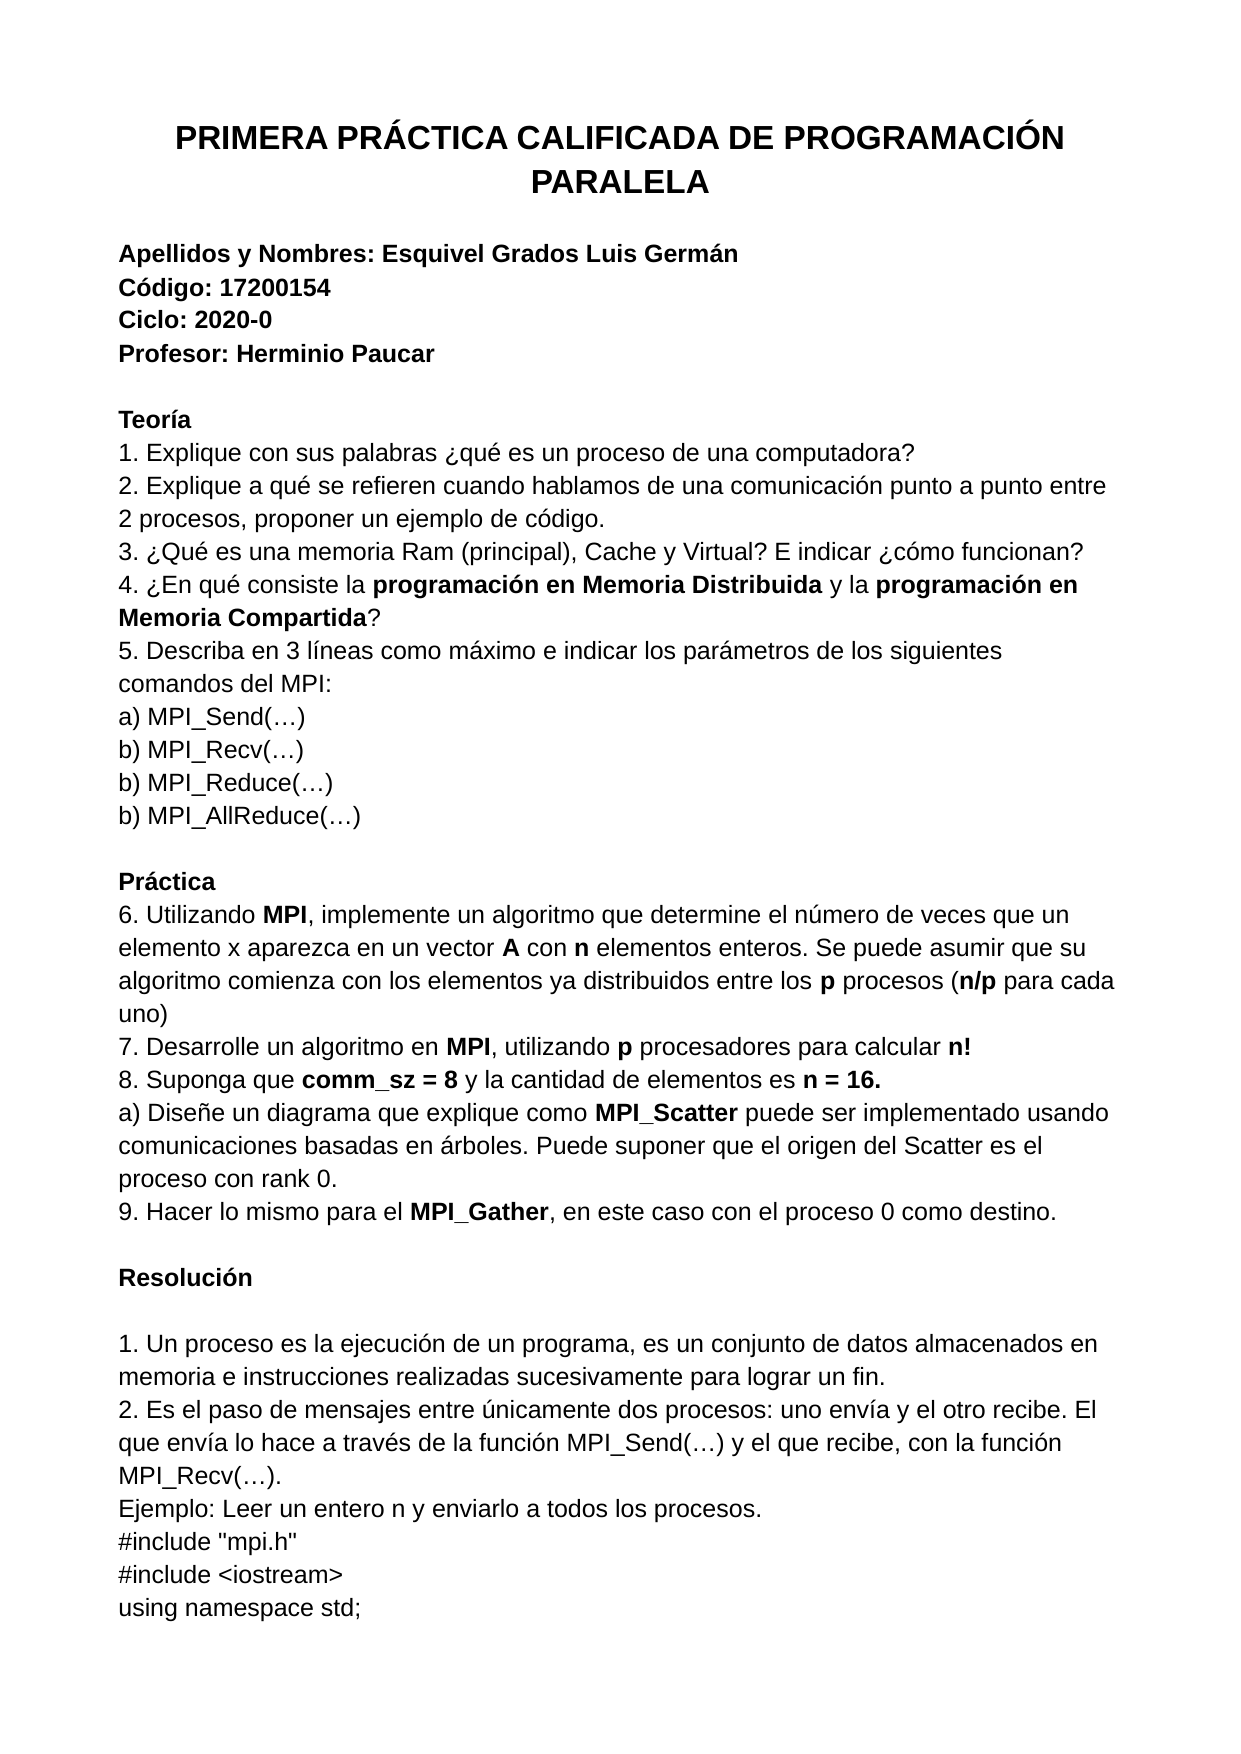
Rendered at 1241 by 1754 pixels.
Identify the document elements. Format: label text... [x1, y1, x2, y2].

text b) MPI_Reduce(…) [118, 768, 1122, 797]
text 7. Desarrolle un algoritmo en MPI, utilizando p procesadores para calcular n! [118, 1032, 1122, 1061]
text a) MPI_Send(…) [118, 702, 1122, 731]
text 8. Suponga que comm_sz = 8 y la cantidad de elementos es n = 16. [118, 1065, 1122, 1094]
text 1. Un proceso es la ejecución de un programa, es un conjunto de datos almacenados en memoria e instrucciones realizadas sucesivamente para lograr un fin. [118, 1329, 1122, 1391]
text b) MPI_AllReduce(…) [118, 801, 1122, 829]
text Teoría [118, 404, 1122, 433]
text 2. Explique a qué se refieren cuando hablamos de una comunicación punto a punto entre 2 procesos, proponer un ejemplo de código. [118, 471, 1122, 532]
text 1. Explique con sus palabras ¿qué es un proceso de una computadora? [118, 438, 1122, 466]
text 5. Describa en 3 líneas como máximo e indicar los parámetros de los siguientes comandos del MPI: [118, 636, 1122, 697]
text 3. ¿Qué es una memoria Ram (principal), Cache y Virtual? E indicar ¿cómo funcionan? [118, 537, 1122, 565]
text 6. Utilizando MPI, implemente un algoritmo que determine el número de veces que un elemento x aparezca en un vector A con n elementos enteros. Se puede asumir que su algoritmo comienza con los elementos ya distribuidos entre los p procesos (n/p para cada uno) [118, 900, 1122, 1028]
text Práctica [118, 867, 1122, 896]
text using namespace std; [118, 1593, 1122, 1622]
text 4. ¿En qué consiste la programación en Memoria Distribuida y la programación en Memoria Compartida? [118, 570, 1122, 631]
text a) Diseñe un diagrama que explique como MPI_Scatter puede ser implementado usando comunicaciones basadas en árboles. Puede suponer que el origen del Scatter es el proceso con rank 0. [118, 1098, 1122, 1193]
text Código: 17200154 [118, 272, 1122, 301]
text Ejemplo: Leer un entero n y enviarlo a todos los procesos. [118, 1494, 1122, 1523]
text Ciclo: 2020-0 [118, 306, 1122, 334]
text 9. Hacer lo mismo para el MPI_Gather, en este caso con el proceso 0 como destino. [118, 1197, 1122, 1226]
text Apellidos y Nombres: Esquivel Grados Luis Germán [118, 239, 1122, 268]
text #include <iostream> [118, 1560, 1122, 1589]
text Resolución [118, 1263, 1122, 1292]
text 2. Es el paso de mensajes entre únicamente dos procesos: uno envía y el otro recibe. El que envía lo hace a través de la función MPI_Send(…) y el que recibe, con la función MPI_Recv(…). [118, 1395, 1122, 1490]
text b) MPI_Recv(…) [118, 735, 1122, 763]
text Profesor: Herminio Paucar [118, 338, 1122, 367]
text #include "mpi.h" [118, 1527, 1122, 1556]
text PRIMERA PRÁCTICA CALIFICADA DE PROGRAMACIÓN PARALELA [118, 118, 1122, 201]
